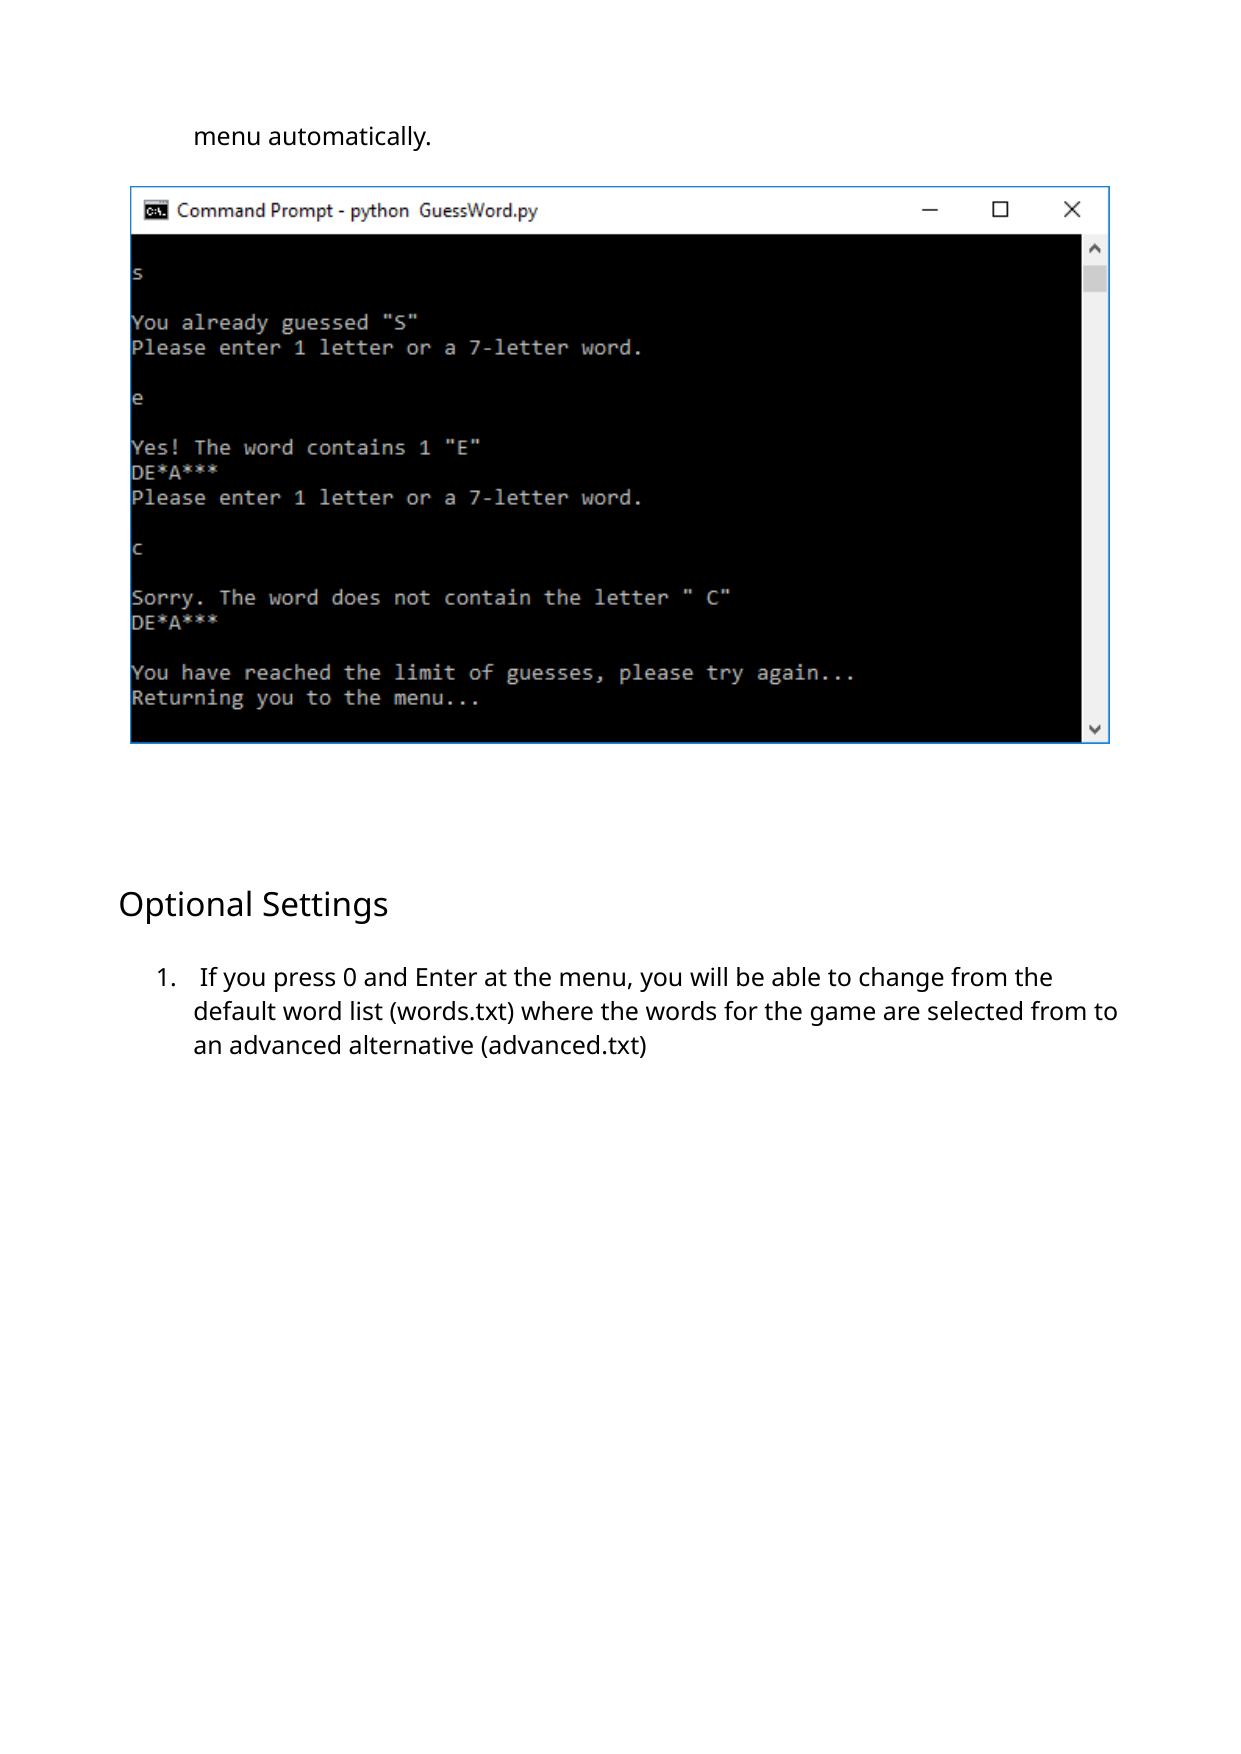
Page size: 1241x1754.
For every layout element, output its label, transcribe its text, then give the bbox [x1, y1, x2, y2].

list menu automatically. [156, 118, 1122, 152]
list If you press 0 and Enter at the menu, you will be able to change from the default word list (words.txt) where the words for the game are selected from to an advanced alternative (advanced.txt) [156, 960, 1122, 1062]
picture [130, 186, 1110, 744]
text Optional Settings [118, 880, 1122, 926]
